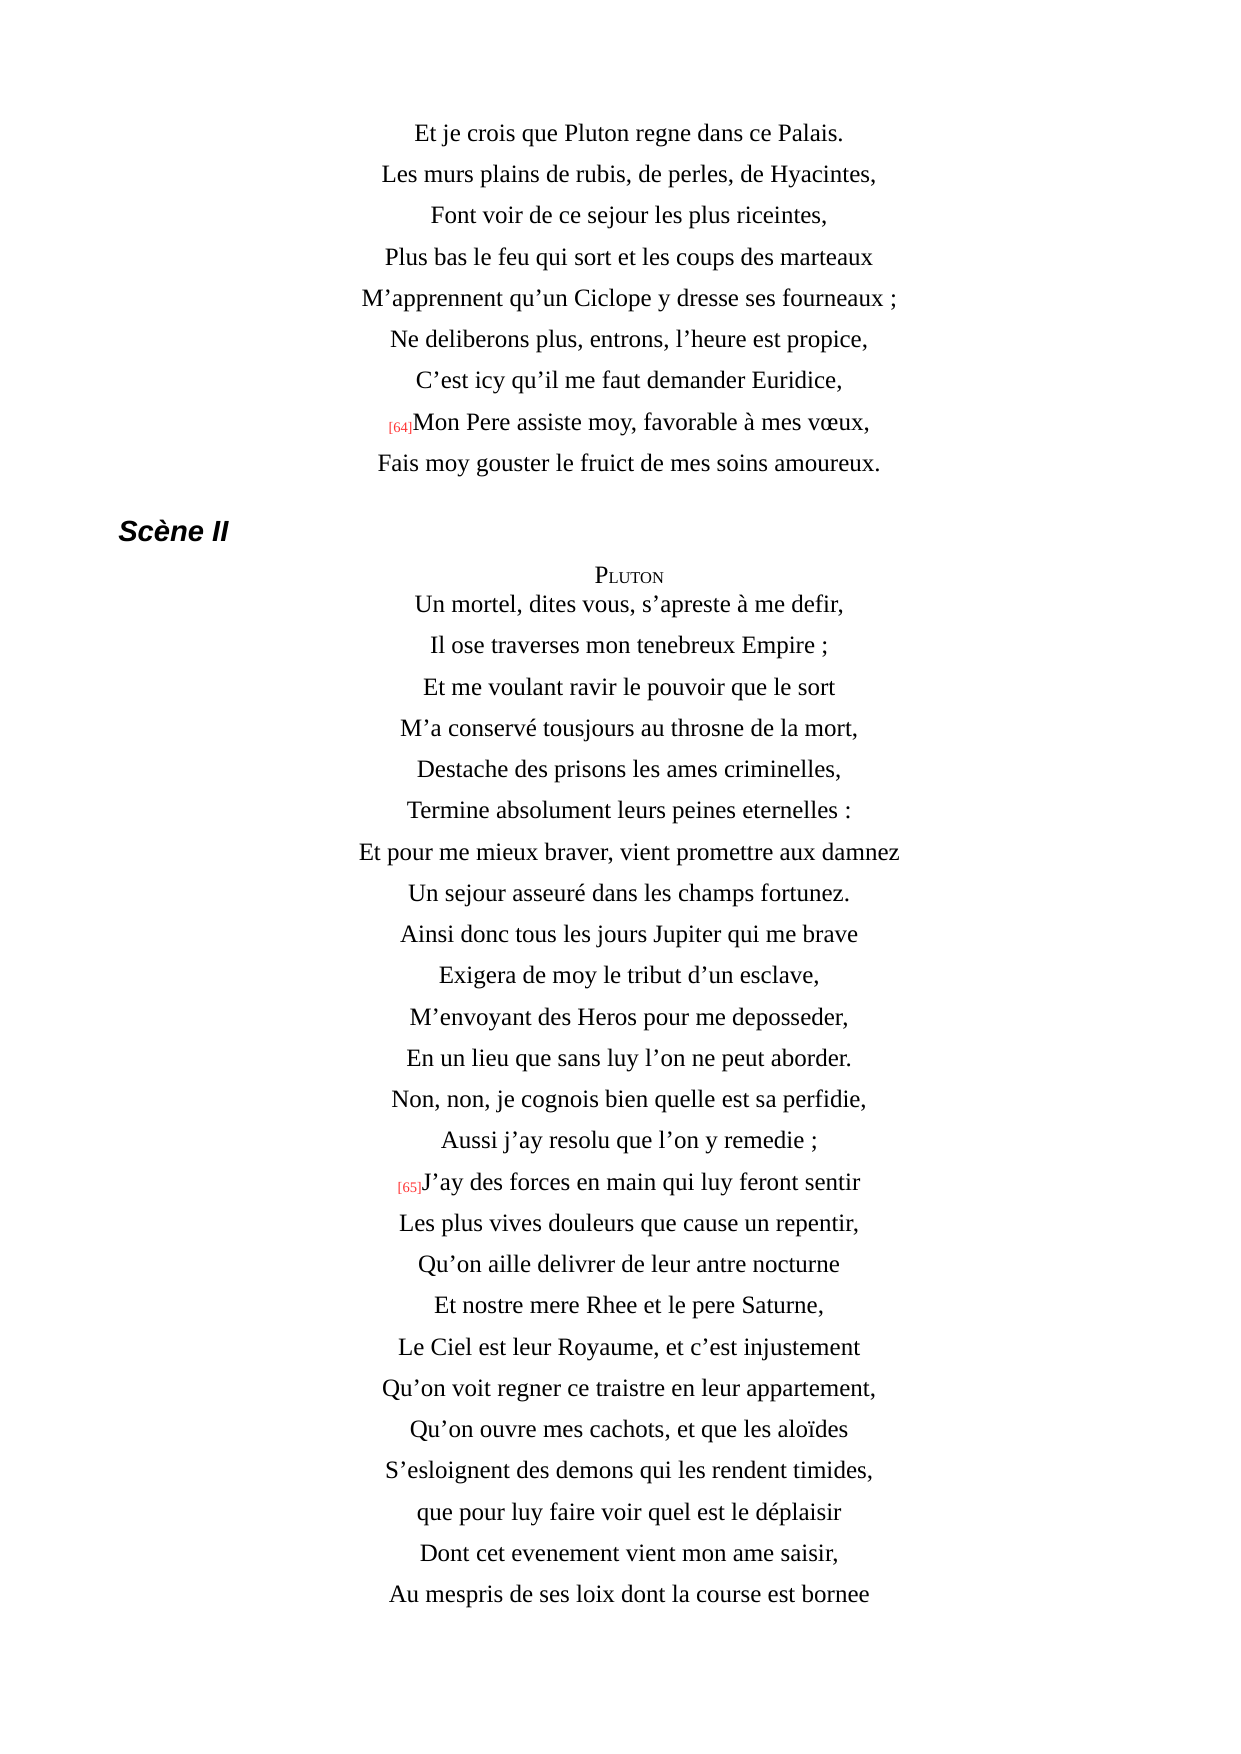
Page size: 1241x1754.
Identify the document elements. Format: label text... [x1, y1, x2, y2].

text Exigera de moy le tribut d’un esclave, [118, 960, 1122, 989]
text Et me voulant ravir le pouvoir que le sort [118, 672, 1122, 700]
text Qu’on aille delivrer de leur antre nocturne [118, 1249, 1122, 1278]
text [64]Mon Pere assiste moy, favorable à mes vœux, [118, 407, 1122, 436]
text Et pour me mieux braver, vient promettre aux damnez [118, 837, 1122, 865]
text Aussi j’ay resolu que l’on y remedie ; [118, 1125, 1122, 1154]
text que pour luy faire voir quel est le déplaisir [118, 1497, 1122, 1525]
text Destache des prisons les ames criminelles, [118, 754, 1122, 783]
text Ne deliberons plus, entrons, l’heure est propice, [118, 324, 1122, 353]
text Pluton [118, 560, 1122, 589]
text Qu’on ouvre mes cachots, et que les aloïdes [118, 1414, 1122, 1443]
text Et nostre mere Rhee et le pere Saturne, [118, 1290, 1122, 1319]
text Plus bas le feu qui sort et les coups des marteaux [118, 242, 1122, 271]
text Dont cet evenement vient mon ame saisir, [118, 1538, 1122, 1567]
text [65]J’ay des forces en main qui luy feront sentir [118, 1167, 1122, 1195]
text En un lieu que sans luy l’on ne peut aborder. [118, 1043, 1122, 1072]
subtitle Scène II [118, 514, 1122, 548]
text Au mespris de ses loix dont la course est bornee [118, 1579, 1122, 1608]
text Et je crois que Pluton regne dans ce Palais. [118, 118, 1122, 147]
text Fais moy gouster le fruict de mes soins amoureux. [118, 448, 1122, 477]
text M’a conservé tousjours au throsne de la mort, [118, 713, 1122, 742]
text Les murs plains de rubis, de perles, de Hyacintes, [118, 159, 1122, 188]
text Termine absolument leurs peines eternelles : [118, 795, 1122, 824]
text C’est icy qu’il me faut demander Euridice, [118, 366, 1122, 394]
text Ainsi donc tous les jours Jupiter qui me brave [118, 919, 1122, 948]
text Font voir de ce sejour les plus riceintes, [118, 201, 1122, 229]
text S’esloignent des demons qui les rendent timides, [118, 1455, 1122, 1484]
text Non, non, je cognois bien quelle est sa perfidie, [118, 1084, 1122, 1113]
text Un sejour asseuré dans les champs fortunez. [118, 878, 1122, 907]
text M’envoyant des Heros pour me deposseder, [118, 1002, 1122, 1030]
text Qu’on voit regner ce traistre en leur appartement, [118, 1373, 1122, 1402]
text M’apprennent qu’un Ciclope y dresse ses fourneaux ; [118, 283, 1122, 312]
text Il ose traverses mon tenebreux Empire ; [118, 630, 1122, 659]
text Les plus vives douleurs que cause un repentir, [118, 1208, 1122, 1237]
text Un mortel, dites vous, s’apreste à me defir, [118, 589, 1122, 618]
text Le Ciel est leur Royaume, et c’est injustement [118, 1332, 1122, 1360]
